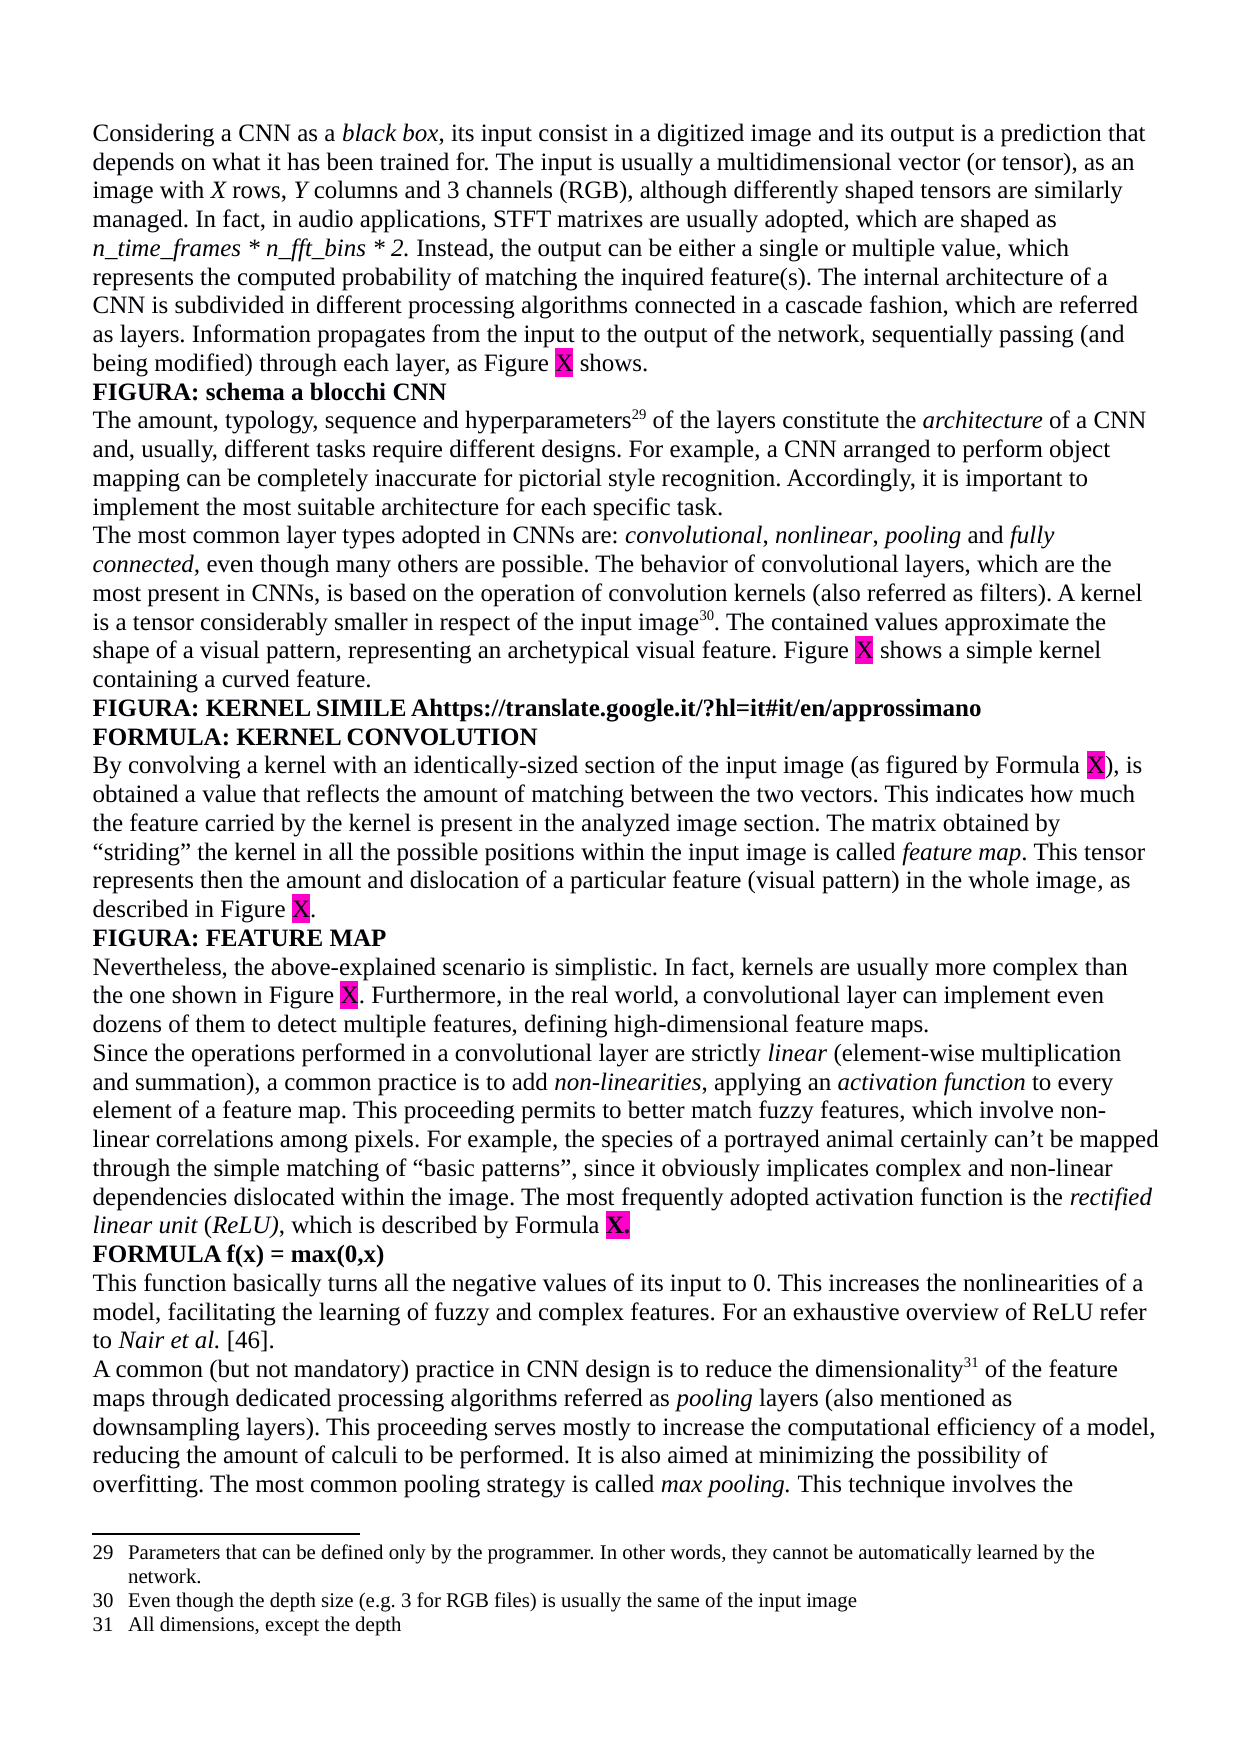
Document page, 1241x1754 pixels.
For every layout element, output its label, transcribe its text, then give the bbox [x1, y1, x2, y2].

text FIGURA: KERNEL SIMILE Ahttps://translate.google.it/?hl=it#it/en/approssimano [92, 693, 1160, 722]
text Parameters that can be defined only by the programmer. In other words, they cannot be automatically learned by the network. [92, 1539, 1160, 1588]
text A common (but not mandatory) practice in CNN design is to reduce the dimensionality of the feature maps through dedicated processing algorithms referred as pooling layers (also mentioned as downsampling layers). This proceeding serves mostly to increase the computational efficiency of a model, reducing the amount of calculi to be performed. It is also aimed at minimizing the possibility of overfitting. The most common pooling strategy is called max pooling. This technique involves the [92, 1354, 1160, 1498]
text FIGURA: FEATURE MAP [92, 923, 1160, 952]
text All dimensions, except the depth [92, 1612, 1160, 1636]
text This function basically turns all the negative values of its input to 0. This increases the nonlinearities of a model, facilitating the learning of fuzzy and complex features. For an exhaustive overview of ReLU refer to Nair et al. [46]. [92, 1268, 1160, 1354]
text FIGURA: schema a blocchi CNN [92, 377, 1160, 406]
text FORMULA: KERNEL CONVOLUTION [92, 722, 1160, 751]
text By convolving a kernel with an identically-sized section of the input image (as figured by Formula X), is obtained a value that reflects the amount of matching between the two vectors. This indicates how much the feature carried by the kernel is present in the analyzed image section. The matrix obtained by “striding” the kernel in all the possible positions within the input image is called feature map. This tensor represents then the amount and dislocation of a particular feature (visual pattern) in the whole image, as described in Figure X. [92, 751, 1160, 923]
text Since the operations performed in a convolutional layer are strictly linear (element-wise multiplication and summation), a common practice is to add non-linearities, applying an activation function to every element of a feature map. This proceeding permits to better match fuzzy features, which involve non-linear correlations among pixels. For example, the species of a portrayed animal certainly can’t be mapped through the simple matching of “basic patterns”, since it obviously implicates complex and non-linear dependencies dislocated within the image. The most frequently adopted activation function is the rectified linear unit (ReLU), which is described by Formula X. [92, 1038, 1160, 1239]
text Nevertheless, the above-explained scenario is simplistic. In fact, kernels are usually more complex than the one shown in Figure X. Furthermore, in the real world, a convolutional layer can implement even dozens of them to detect multiple features, defining high-dimensional feature maps. [92, 952, 1160, 1038]
text Even though the depth size (e.g. 3 for RGB files) is usually the same of the input image [92, 1588, 1160, 1612]
text Considering a CNN as a black box, its input consist in a digitized image and its output is a prediction that depends on what it has been trained for. The input is usually a multidimensional vector (or tensor), as an image with X rows, Y columns and 3 channels (RGB), although differently shaped tensors are similarly managed. In fact, in audio applications, STFT matrixes are usually adopted, which are shaped as n_time_frames * n_fft_bins * 2. Instead, the output can be either a single or multiple value, which represents the computed probability of matching the inquired feature(s). The internal architecture of a CNN is subdivided in different processing algorithms connected in a cascade fashion, which are referred as layers. Information propagates from the input to the output of the network, sequentially passing (and being modified) through each layer, as Figure X shows. [92, 118, 1160, 377]
text FORMULA f(x) = max(0,x) [92, 1239, 1160, 1268]
text The most common layer types adopted in CNNs are: convolutional, nonlinear, pooling and fully connected, even though many others are possible. The behavior of convolutional layers, which are the most present in CNNs, is based on the operation of convolution kernels (also referred as filters). A kernel is a tensor considerably smaller in respect of the input image. The contained values approximate the shape of a visual pattern, representing an archetypical visual feature. Figure X shows a simple kernel containing a curved feature. [92, 521, 1160, 693]
text The amount, typology, sequence and hyperparameters of the layers constitute the architecture of a CNN and, usually, different tasks require different designs. For example, a CNN arranged to perform object mapping can be completely inaccurate for pictorial style recognition. Accordingly, it is important to implement the most suitable architecture for each specific task. [92, 406, 1160, 521]
